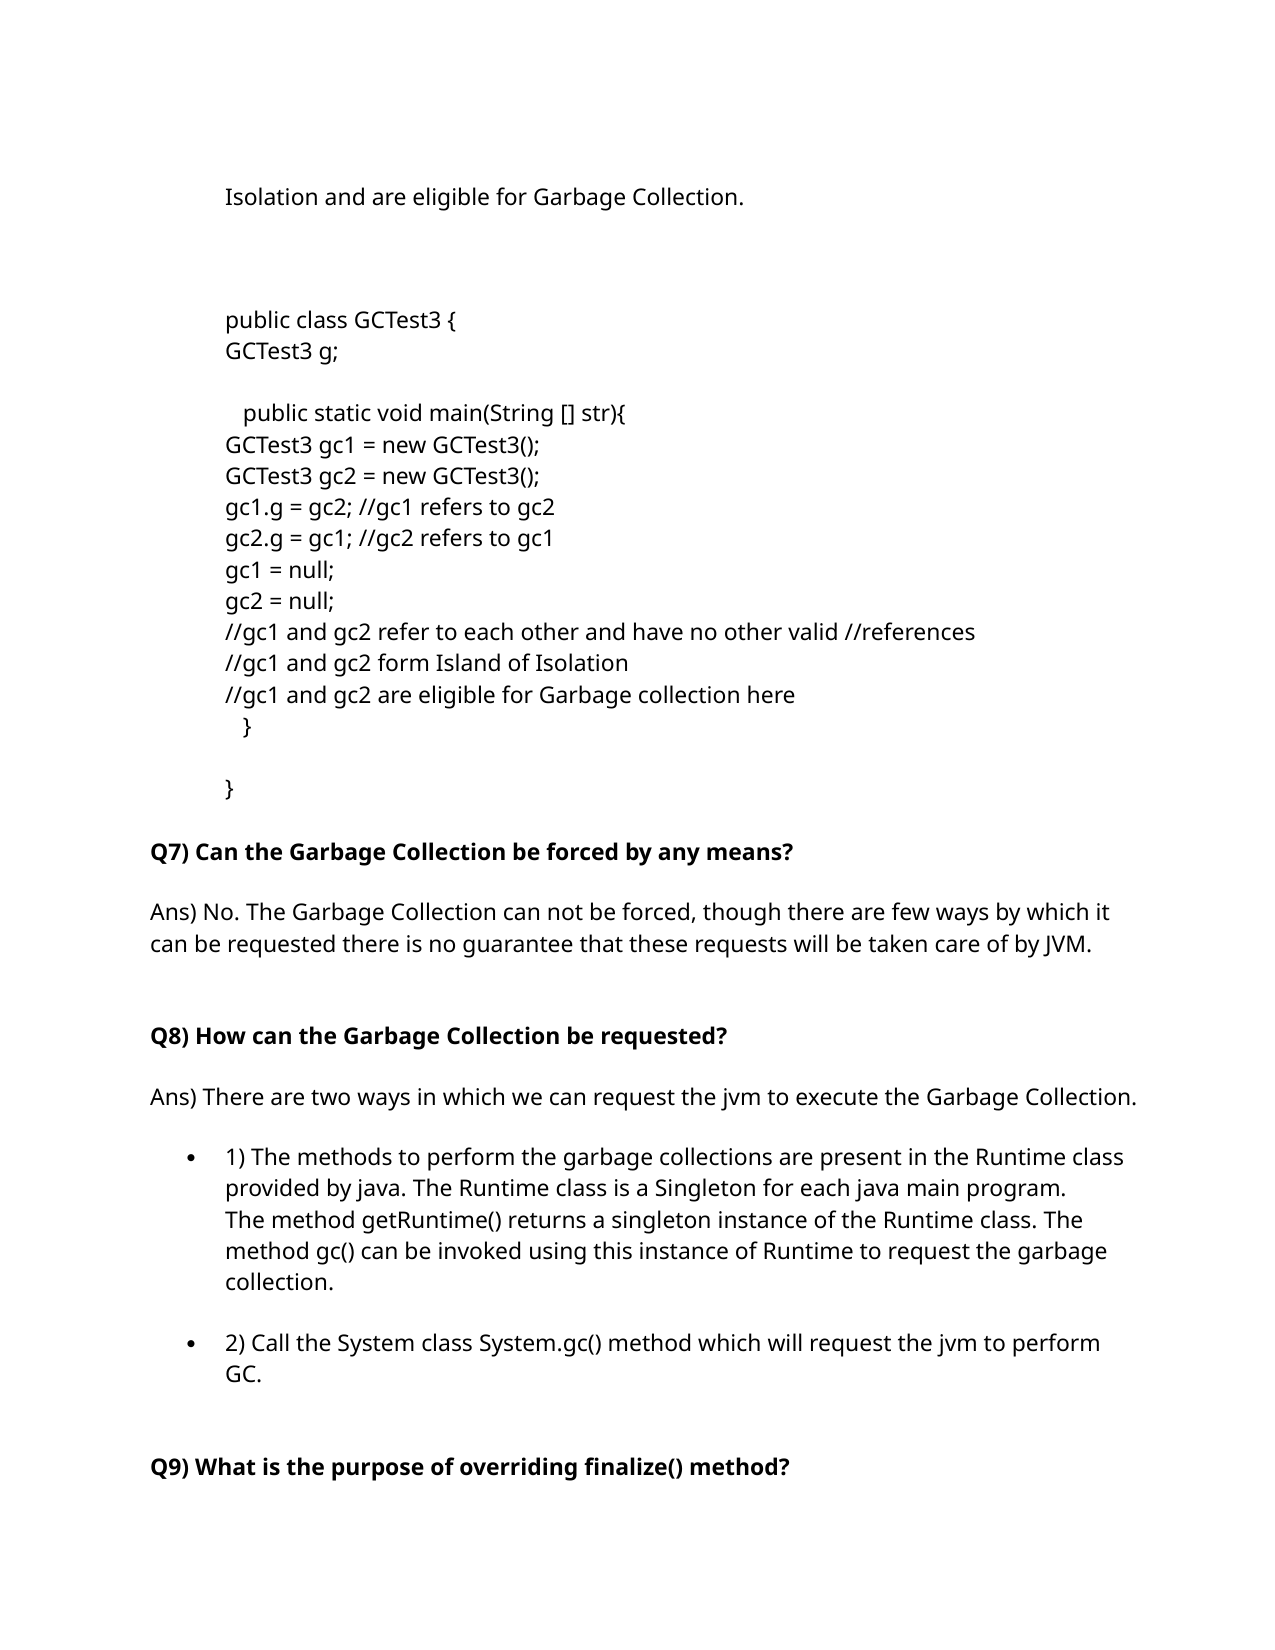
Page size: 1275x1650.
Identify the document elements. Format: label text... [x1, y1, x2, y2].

table_cell Q9) What is the purpose of overriding finalize() method? Ans) The finalize() method should be overridden for an object to include the clean up code or to dispose of the system resources that should to be done before the object is garbage collected. When the garbage collector finds an object that is eligible for collection but has a finalizer it does not deallocate it immediately. The garbage collector tries to complete as quickly as possible, so it just adds the object to a list of objects with pending finalizers. The finalizer is called later on a separate thread. You can’t say when it will be called actually. It may be after the termination of the program. You can tell the system to try to run pending finalizers immediately by calling the method System.runFinalization after a garbage collection. But if you want to force the finalizer to run, you have to call it yourself. The garbage collector does not guarantee that any objects will be collected or that the finalizers will be called. It only makes a "best effort". However it is rare that you would ever need to force a finalizer to run in real code. There are a lot of disadvantages of using a finalize() right from taking more time in object construction to possibility of memory leakage and memory starvation. The only place where you should use finalize() is as a safety net to dispose any resources like InputStream uses it to close (which again there is no guarrantee that it will will br run when your program is still alive). Another place to use it is while using natives where garbage collector has no control. Every resource out there says to never call finalize() explicitly, and pretty much never even implement the method because there are no guarantees as to if and when it will be called. You're better off just closing all of your resources manually. Guide for correct usage After all above arguments, if you still find a situation where using finalize() is essential, then cross check below points: Always call super.finalize() in your finalize() method. Do not put time critical application logic in finalize(), seeing its unpredictability. Do not use Runtime.runFinalizersOnExit(true); as it can put your system in danger. It is now deprecated. You can use Runtime.getRuntime().runFinalization() but it only makes the best effort to execute finalize() method. It is not gauranteed that it will execute finalize() method. Try to follow below template for finalize method. view sourceprint? @Override protected void finalize() throws Throwable { try { //release resources here } catch(Throwable t) { throw t; } finally { super.finalize(); } } [149, 1420, 1142, 1483]
table_cell Isolation and are eligible for Garbage Collection. public class GCTest3 { GCTest3 g; public static void main(String [] str){ GCTest3 gc1 = new GCTest3(); GCTest3 gc2 = new GCTest3(); gc1.g = gc2; //gc1 refers to gc2 gc2.g = gc1; //gc2 refers to gc1 gc1 = null; gc2 = null; //gc1 and gc2 refer to each other and have no other valid //references //gc1 and gc2 form Island of Isolation //gc1 and gc2 are eligible for Garbage collection here } } [149, 150, 1142, 805]
table_cell Q7) Can the Garbage Collection be forced by any means? Ans) No. The Garbage Collection can not be forced, though there are few ways by which it can be requested there is no guarantee that these requests will be taken care of by JVM. [149, 805, 1142, 989]
table_cell Q8) How can the Garbage Collection be requested? Ans) There are two ways in which we can request the jvm to execute the Garbage Collection. 1) The methods to perform the garbage collections are present in the Runtime class provided by java. The Runtime class is a Singleton for each java main program. The method getRuntime() returns a singleton instance of the Runtime class. The method gc() can be invoked using this instance of Runtime to request the garbage collection. 2) Call the System class System.gc() method which will request the jvm to perform GC. [149, 990, 1142, 1420]
